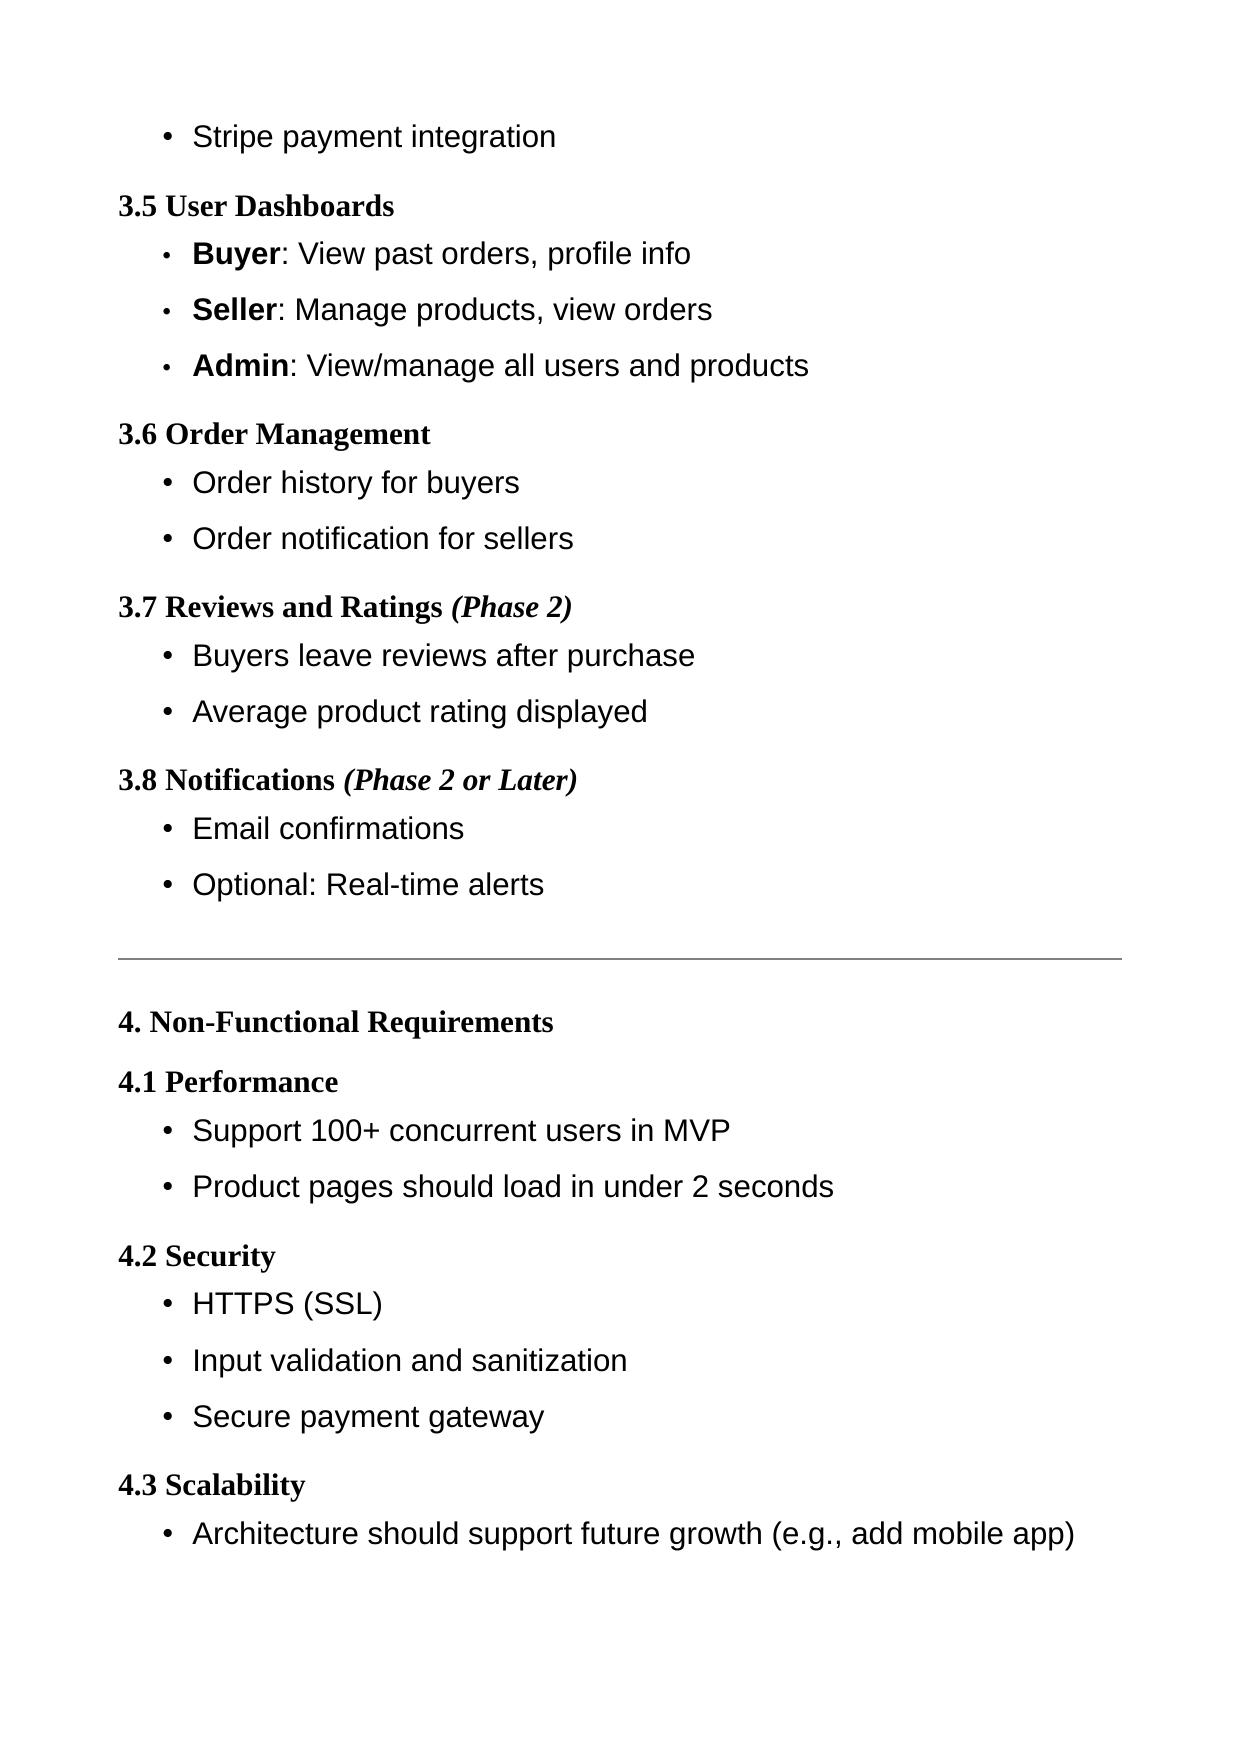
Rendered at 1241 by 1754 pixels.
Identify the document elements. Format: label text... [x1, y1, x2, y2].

list Email confirmations [162, 810, 1122, 846]
list Secure payment gateway [162, 1398, 1122, 1434]
list Order notification for sellers [162, 520, 1122, 556]
subtitle 4.1 Performance [118, 1064, 1122, 1100]
list Seller: Manage products, view orders [162, 291, 1122, 327]
list Average product rating displayed [162, 693, 1122, 729]
subtitle 4.3 Scalability [118, 1466, 1122, 1502]
list Architecture should support future growth (e.g., add mobile app) [162, 1515, 1122, 1551]
list Buyers leave reviews after purchase [162, 637, 1122, 673]
subtitle 4. Non-Functional Requirements [118, 1003, 1122, 1039]
list Order history for buyers [162, 464, 1122, 500]
subtitle 3.7 Reviews and Ratings (Phase 2) [118, 588, 1122, 624]
list Admin: View/manage all users and products [162, 347, 1122, 383]
list HTTPS (SSL) [162, 1285, 1122, 1322]
list Stripe payment integration [162, 118, 1122, 154]
subtitle 3.6 Order Management [118, 415, 1122, 451]
list Optional: Real-time alerts [162, 866, 1122, 902]
list Buyer: View past orders, profile info [162, 235, 1122, 271]
list Support 100+ concurrent users in MVP [162, 1112, 1122, 1148]
subtitle 3.8 Notifications (Phase 2 or Later) [118, 762, 1122, 798]
subtitle 4.2 Security [118, 1237, 1122, 1273]
list Input validation and sanitization [162, 1342, 1122, 1378]
list Product pages should load in under 2 seconds [162, 1168, 1122, 1204]
subtitle 3.5 User Dashboards [118, 187, 1122, 223]
